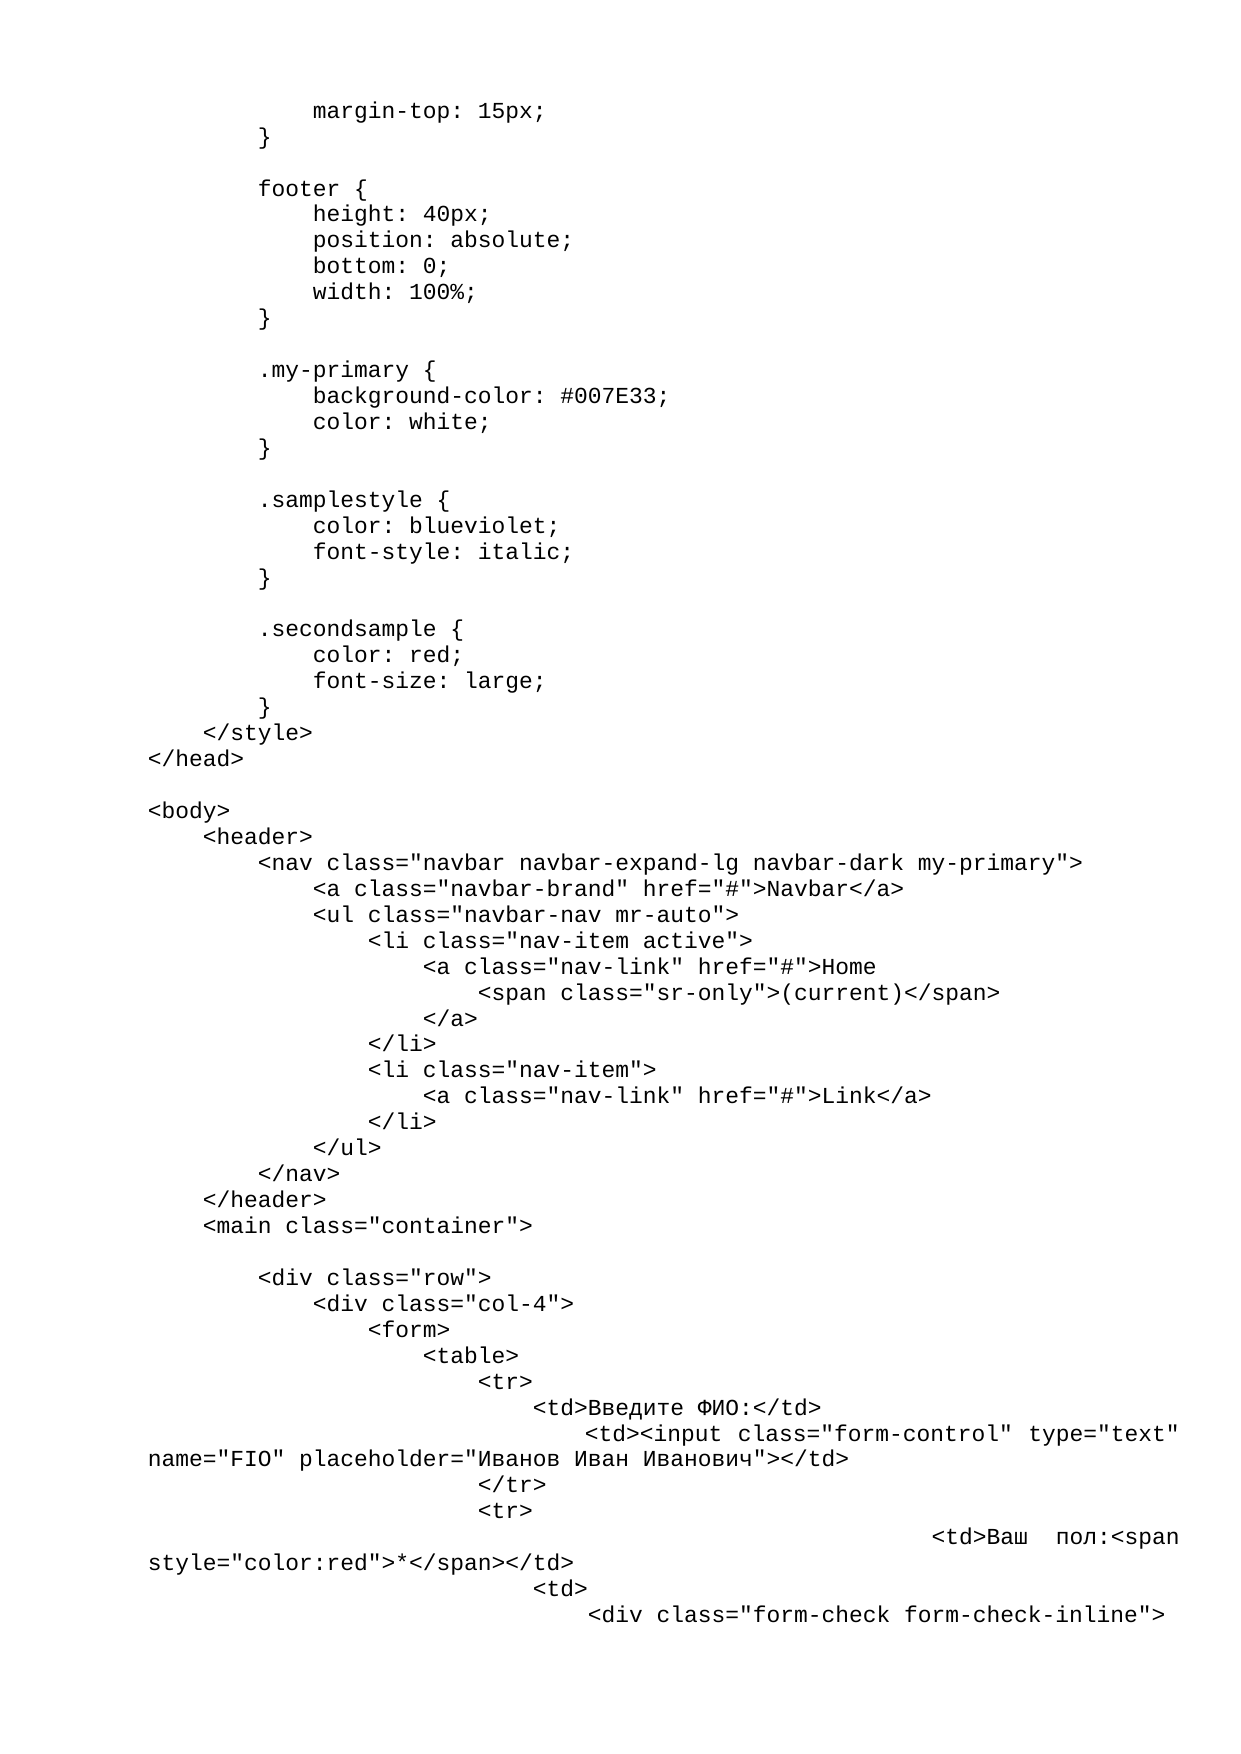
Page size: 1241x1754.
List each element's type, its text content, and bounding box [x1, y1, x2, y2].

text color: blueviolet; [148, 514, 1181, 540]
text margin-top: 15px; [148, 99, 1181, 125]
text </a> [148, 1007, 1181, 1033]
text <form> [148, 1318, 1181, 1344]
text <a class="nav-link" href="#">Home [148, 955, 1181, 981]
text <tr> [148, 1370, 1181, 1396]
text <td><input class="form-control" type="text" name="FIO" placeholder="Иванов Иван Иванович"></td> [148, 1422, 1181, 1474]
text <div class="form-check form-check-inline"> [148, 1603, 1181, 1629]
text } [148, 696, 1181, 722]
text <tr> [148, 1500, 1181, 1526]
text <header> [148, 825, 1181, 851]
text <nav class="navbar navbar-expand-lg navbar-dark my-primary"> [148, 851, 1181, 877]
text </head> [148, 747, 1181, 773]
text width: 100%; [148, 281, 1181, 307]
text <table> [148, 1344, 1181, 1370]
text </li> [148, 1033, 1181, 1059]
text <a class="nav-link" href="#">Link</a> [148, 1085, 1181, 1111]
text font-size: large; [148, 670, 1181, 696]
text <td>Введите ФИО:</td> [148, 1396, 1181, 1422]
text } [148, 307, 1181, 332]
text .my-primary { [148, 358, 1181, 384]
text </nav> [148, 1162, 1181, 1188]
text </ul> [148, 1137, 1181, 1162]
text </li> [148, 1111, 1181, 1137]
text <span class="sr-only">(current)</span> [148, 981, 1181, 1007]
text footer { [148, 177, 1181, 203]
text height: 40px; [148, 203, 1181, 229]
text font-style: italic; [148, 540, 1181, 566]
text <td>Ваш пол:<span style="color:red">*</span></td> [148, 1526, 1181, 1577]
text .secondsample { [148, 618, 1181, 644]
text <main class="container"> [148, 1214, 1181, 1240]
text } [148, 436, 1181, 462]
text background-color: #007E33; [148, 384, 1181, 410]
text } [148, 125, 1181, 151]
text bottom: 0; [148, 255, 1181, 281]
text <li class="nav-item active"> [148, 929, 1181, 955]
text } [148, 566, 1181, 592]
text <td> [148, 1577, 1181, 1603]
text position: absolute; [148, 229, 1181, 255]
text </header> [148, 1188, 1181, 1214]
text <div class="col-4"> [148, 1292, 1181, 1318]
text .samplestyle { [148, 488, 1181, 514]
text </tr> [148, 1474, 1181, 1500]
text </style> [148, 722, 1181, 747]
text color: red; [148, 644, 1181, 670]
text <a class="navbar-brand" href="#">Navbar</a> [148, 877, 1181, 903]
text color: white; [148, 410, 1181, 436]
text <body> [148, 799, 1181, 825]
text <div class="row"> [148, 1266, 1181, 1292]
text <ul class="navbar-nav mr-auto"> [148, 903, 1181, 929]
text <li class="nav-item"> [148, 1059, 1181, 1085]
